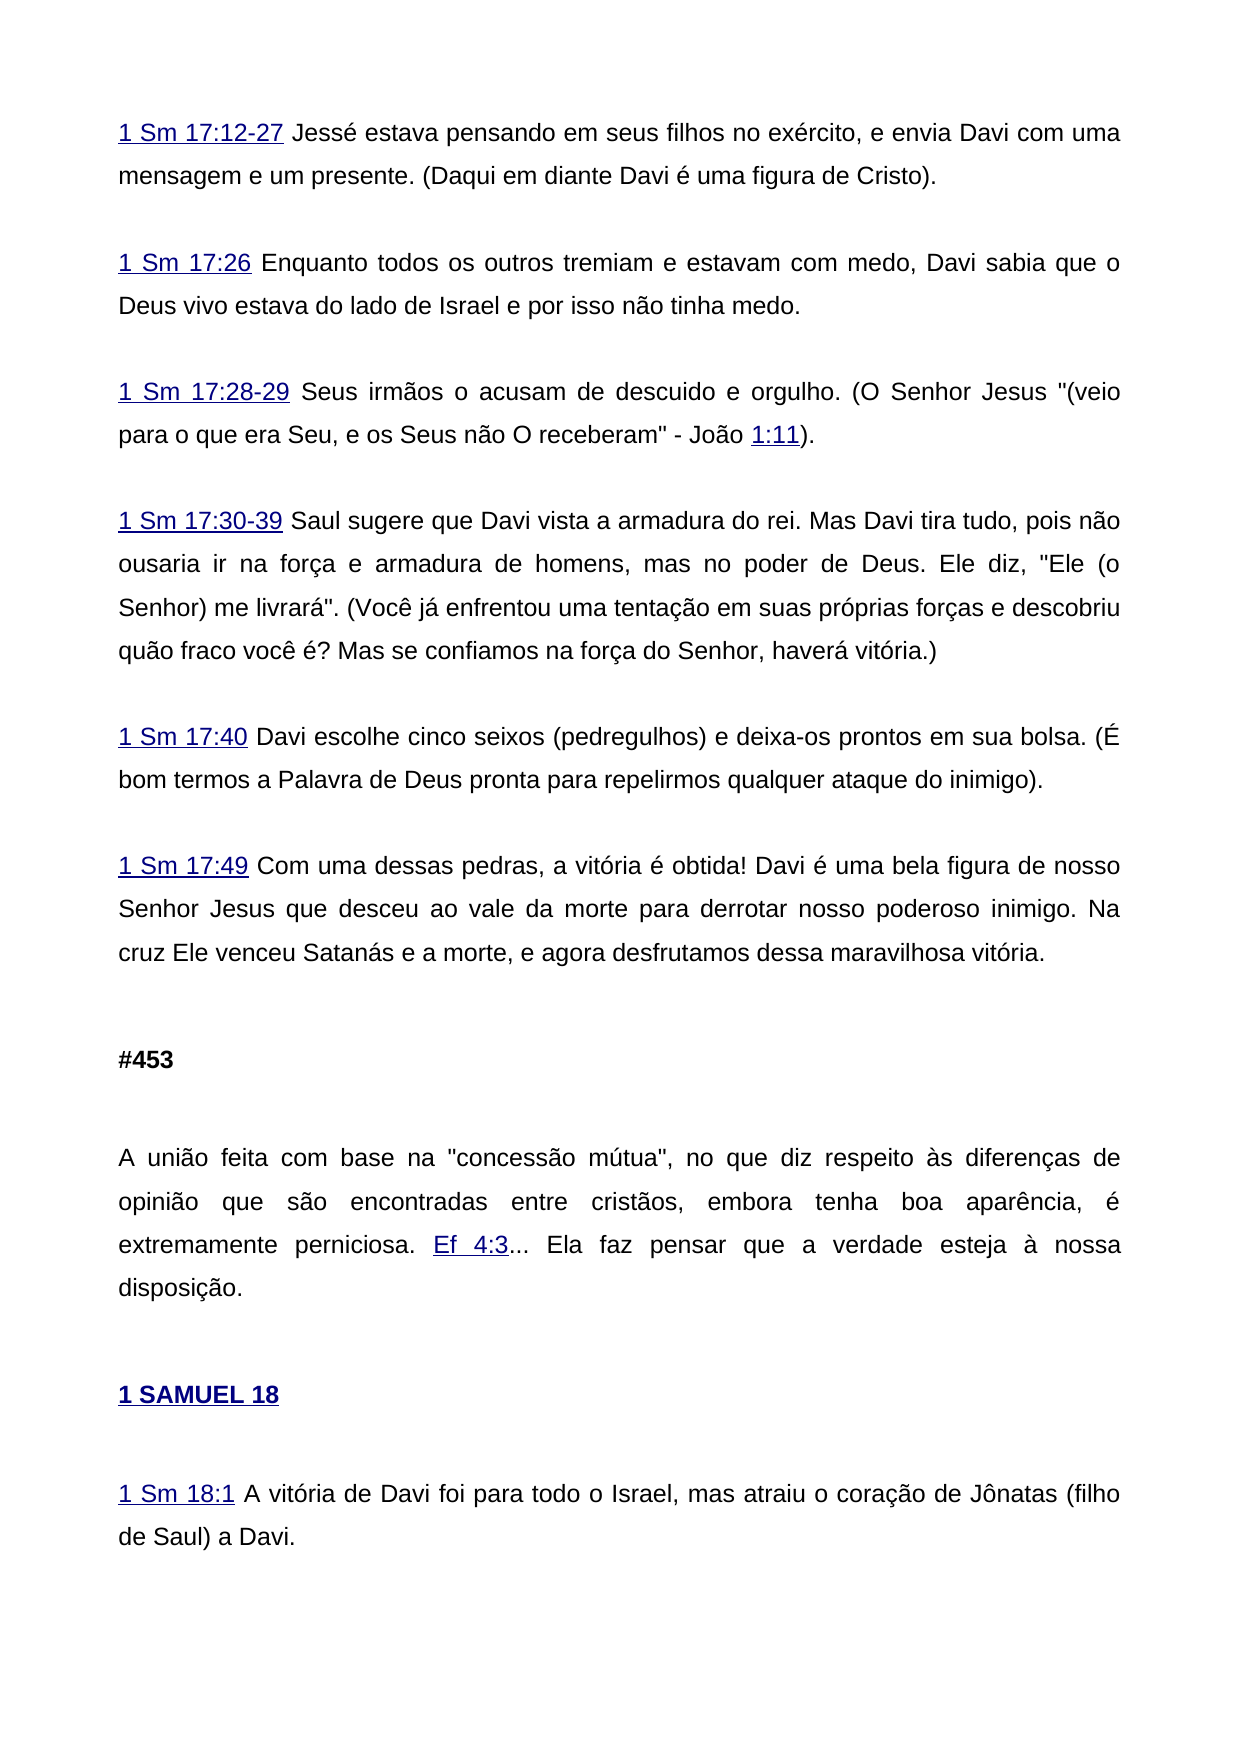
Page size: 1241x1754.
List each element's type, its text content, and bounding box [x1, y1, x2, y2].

text 1 Sm 17:12-27 Jessé estava pensando em seus filhos no exército, e envia Davi com uma mensagem e um presente. (Daqui em diante Davi é uma figura de Cristo). [118, 118, 1122, 190]
text 1 Sm 17:26 Enquanto todos os outros tremiam e estavam com medo, Davi sabia que o Deus vivo estava do lado de Israel e por isso não tinha medo. [118, 247, 1122, 319]
text 1 Sm 17:40 Davi escolhe cinco seixos (pedregulhos) e deixa-os prontos em sua bolsa. (É bom termos a Palavra de Deus pronta para repelirmos qualquer ataque do inimigo). [118, 722, 1122, 794]
text 1 Sm 17:28-29 Seus irmãos o acusam de descuido e orgulho. (O Senhor Jesus "(veio para o que era Seu, e os Seus não O receberam" - João 1:11). [118, 377, 1122, 449]
subtitle 1 SAMUEL 18 [118, 1380, 1122, 1408]
text 1 Sm 17:49 Com uma dessas pedras, a vitória é obtida! Davi é uma bela figura de nosso Senhor Jesus que desceu ao vale da morte para derrotar nosso poderoso inimigo. Na cruz Ele venceu Satanás e a morte, e agora desfrutamos dessa maravilhosa vitória. [118, 851, 1122, 966]
text 1 Sm 17:30-39 Saul sugere que Davi vista a armadura do rei. Mas Davi tira tudo, pois não ousaria ir na força e armadura de homens, mas no poder de Deus. Ele diz, "Ele (o Senhor) me livrará". (Você já enfrentou uma tentação em suas próprias forças e descobriu quão fraco você é? Mas se confiamos na força do Senhor, haverá vitória.) [118, 506, 1122, 664]
subtitle #453 [118, 1044, 1122, 1073]
text A união feita com base na "concessão mútua", no que diz respeito às diferenças de opinião que são encontradas entre cristãos, embora tenha boa aparência, é extremamente perniciosa. Ef 4:3... Ela faz pensar que a verdade esteja à nossa disposição. [118, 1143, 1122, 1301]
text 1 Sm 18:1 A vitória de Davi foi para todo o Israel, mas atraiu o coração de Jônatas (filho de Saul) a Davi. [118, 1478, 1122, 1550]
